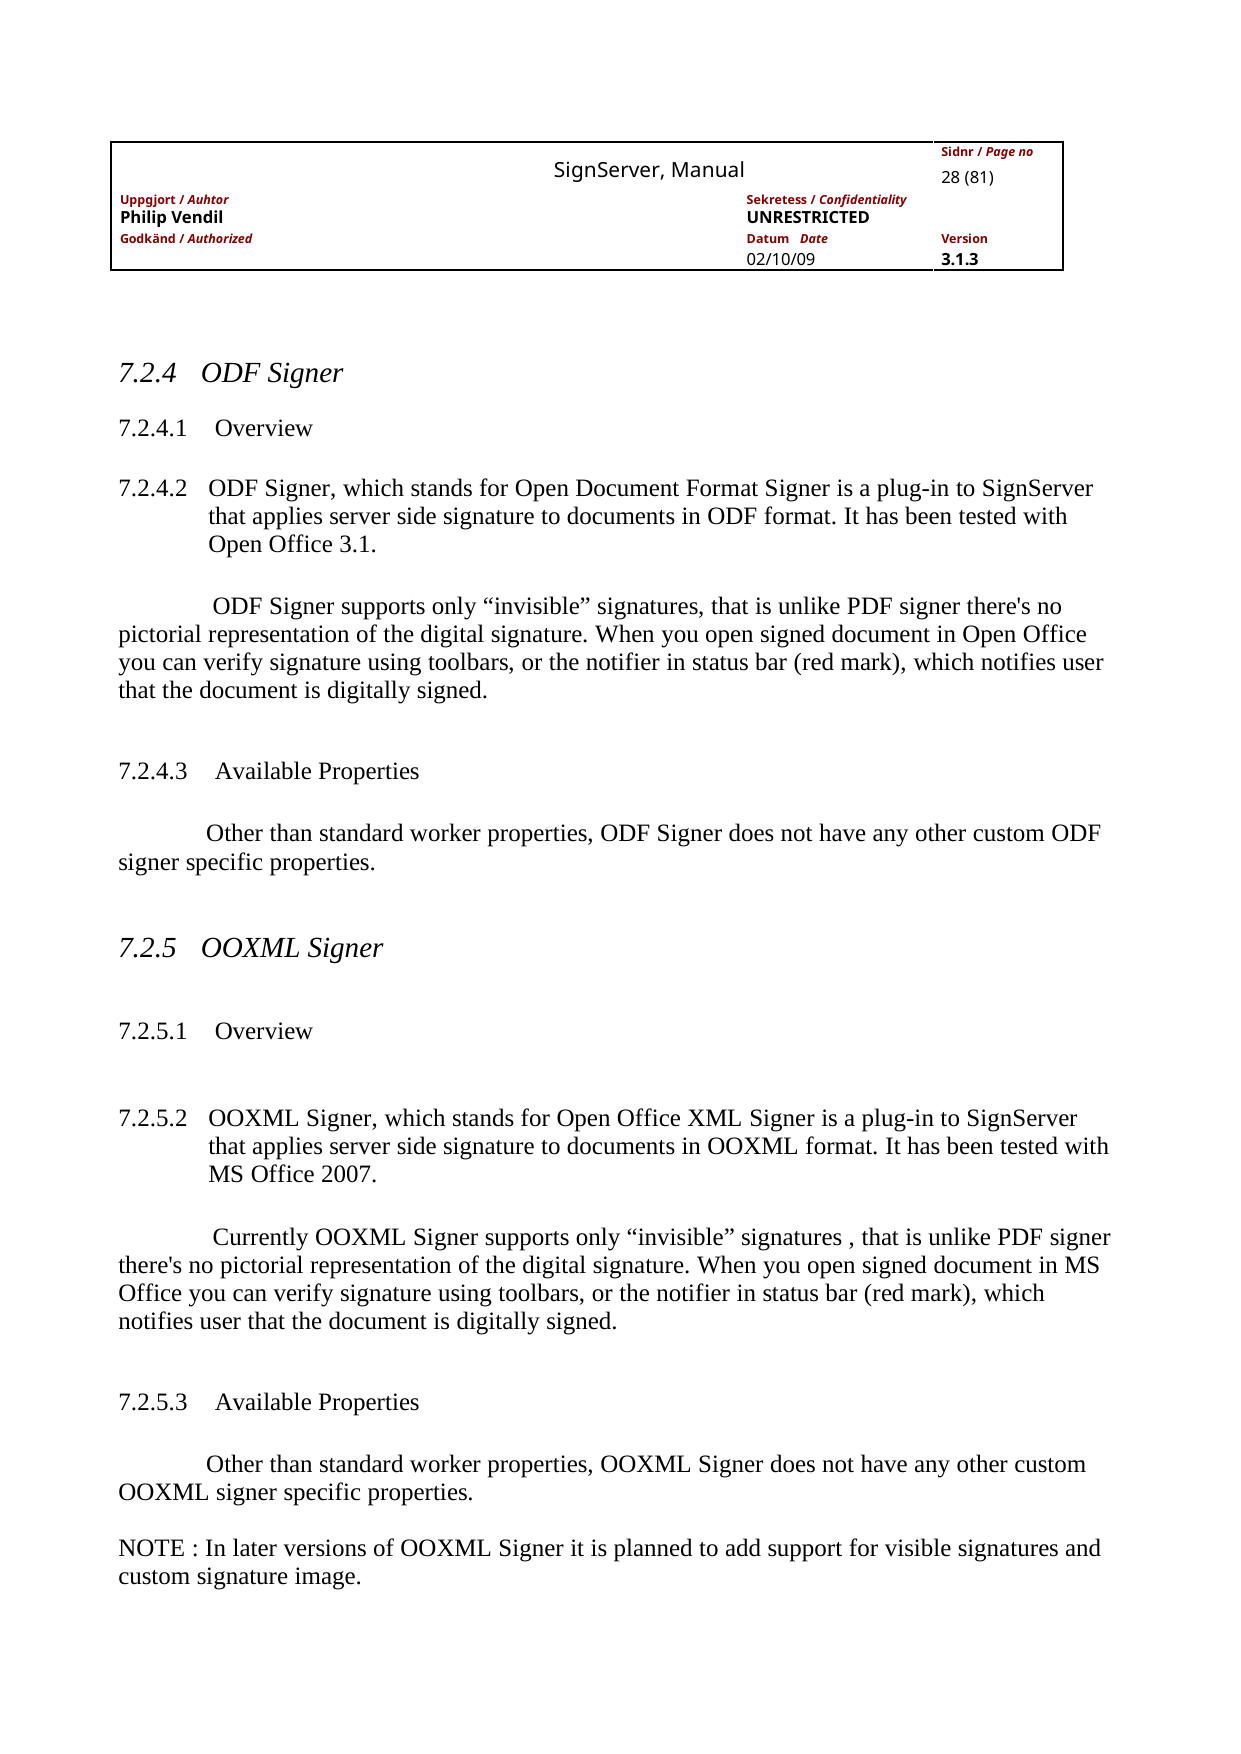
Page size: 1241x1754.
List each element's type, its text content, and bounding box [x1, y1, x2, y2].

text Currently OOXML Signer supports only “invisible” signatures , that is unlike PDF signer there's no pictorial representation of the digital signature. When you open signed document in MS Office you can verify signature using toolbars, or the notifier in status bar (red mark), which notifies user that the document is digitally signed. [118, 1223, 1122, 1335]
subtitle Overview [118, 1017, 1122, 1045]
text NOTE : In later versions of OOXML Signer it is planned to add support for visible signatures and custom signature image. [118, 1534, 1122, 1590]
text Other than standard worker properties, OOXML Signer does not have any other custom OOXML signer specific properties. [118, 1450, 1122, 1506]
subtitle Available Properties [118, 757, 1122, 785]
text Other than standard worker properties, ODF Signer does not have any other custom ODF signer specific properties. [118, 819, 1122, 875]
subtitle Overview [118, 414, 1122, 442]
text ODF Signer supports only “invisible” signatures, that is unlike PDF signer there's no pictorial representation of the digital signature. When you open signed document in Open Office you can verify signature using toolbars, or the notifier in status bar (red mark), which notifies user that the document is digitally signed. [118, 592, 1122, 704]
subtitle OOXML Signer, which stands for Open Office XML Signer is a plug-in to SignServer that applies server side signature to documents in OOXML format. It has been tested with MS Office 2007. [118, 1104, 1122, 1188]
subtitle ODF Signer, which stands for Open Document Format Signer is a plug-in to SignServer that applies server side signature to documents in ODF format. It has been tested with Open Office 3.1. [118, 474, 1122, 558]
subtitle ODF Signer [118, 357, 1122, 389]
subtitle OOXML Signer [118, 931, 1122, 964]
subtitle Available Properties [118, 1388, 1122, 1416]
